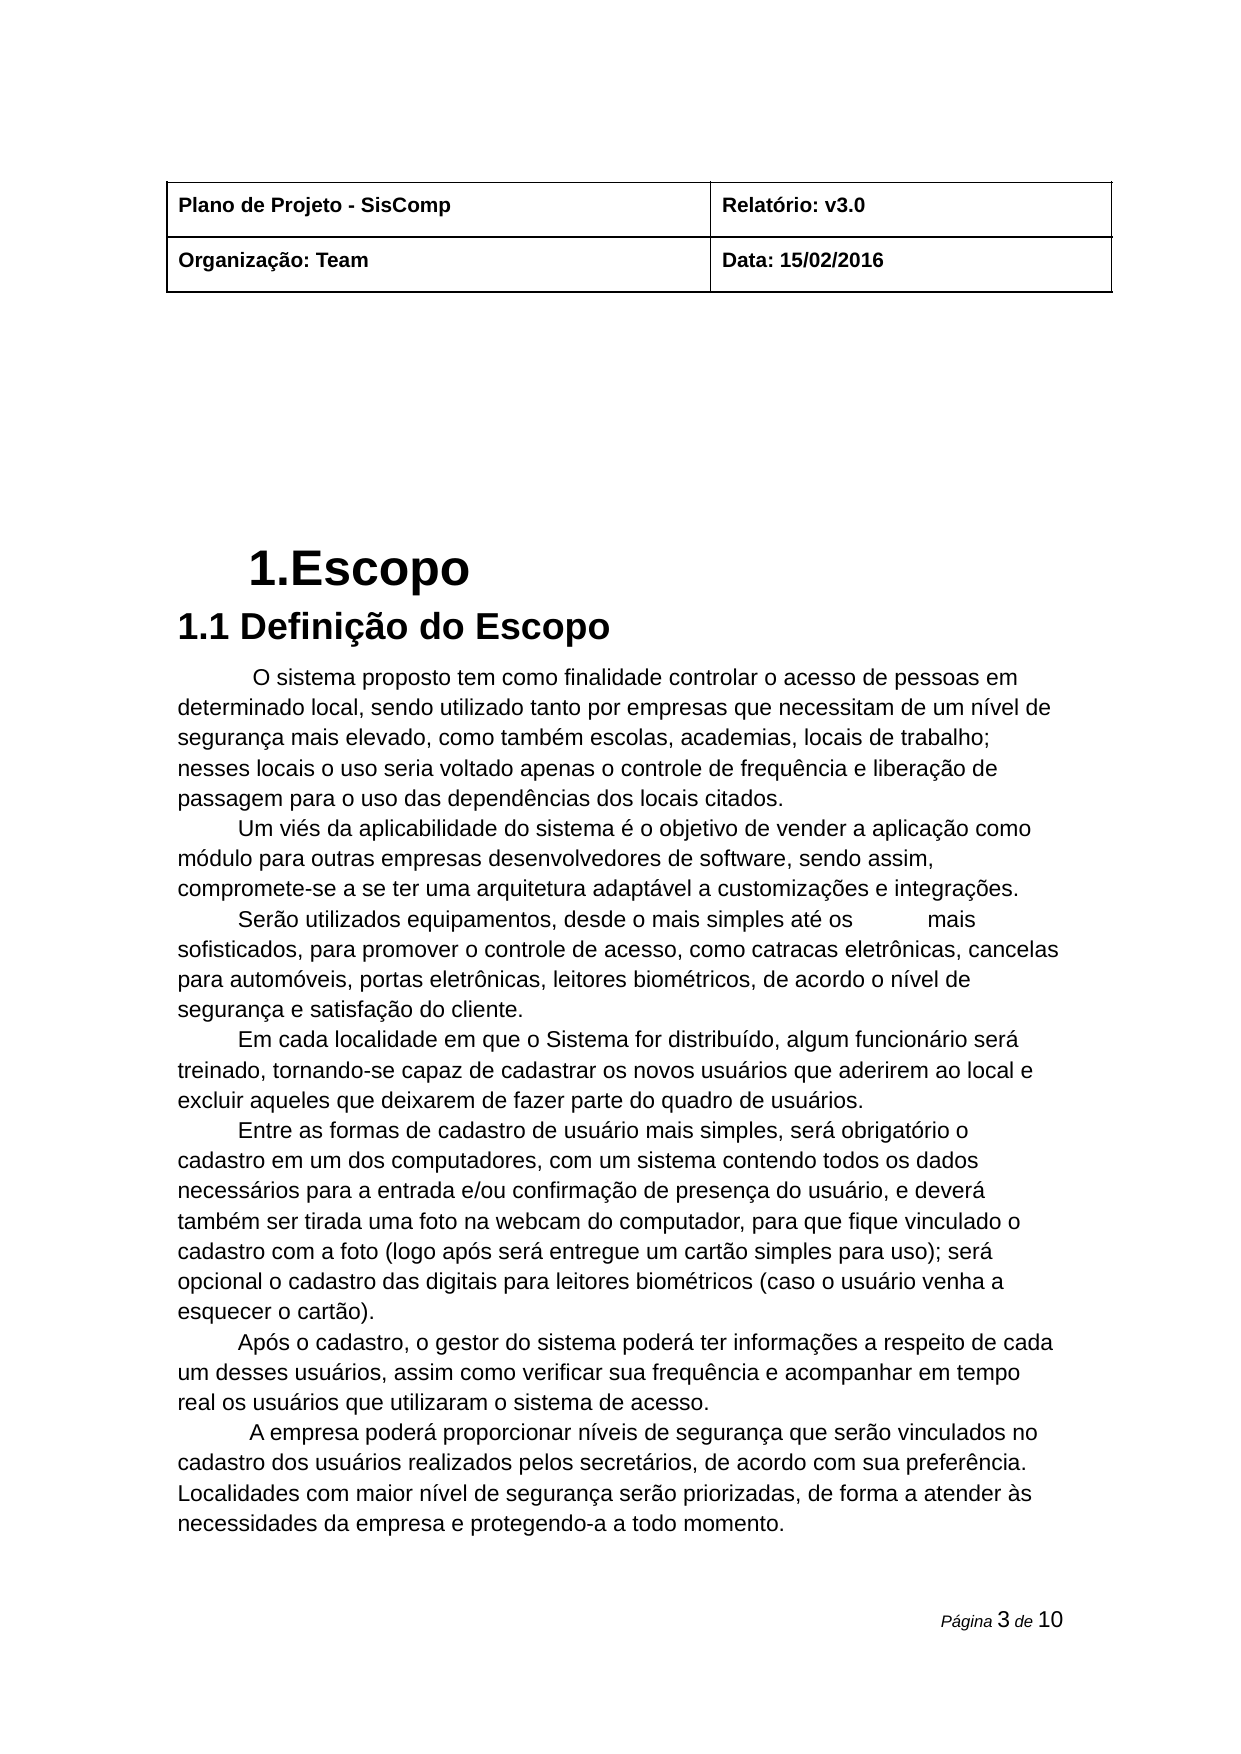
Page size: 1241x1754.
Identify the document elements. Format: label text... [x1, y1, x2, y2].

text Um viés da aplicabilidade do sistema é o objetivo de vender a aplicação como módulo para outras empresas desenvolvedores de software, sendo assim, compromete-se a se ter uma arquitetura adaptável a customizações e integrações. [177, 815, 1063, 902]
text A empresa poderá proporcionar níveis de segurança que serão vinculados no cadastro dos usuários realizados pelos secretários, de acordo com sua preferência. Localidades com maior nível de segurança serão priorizadas, de forma a atender às necessidades da empresa e protegendo-a a todo momento. [177, 1419, 1063, 1536]
text Em cada localidade em que o Sistema for distribuído, algum funcionário será treinado, tornando-se capaz de cadastrar os novos usuários que aderirem ao local e excluir aqueles que deixarem de fazer parte do quadro de usuários. [177, 1026, 1063, 1113]
text O sistema proposto tem como finalidade controlar o acesso de pessoas em determinado local, sendo utilizado tanto por empresas que necessitam de um nível de segurança mais elevado, como também escolas, academias, locais de trabalho; nesses locais o uso seria voltado apenas o controle de frequência e liberação de passagem para o uso das dependências dos locais citados. [177, 664, 1063, 811]
subtitle 1.1 Definição do Escopo [177, 604, 1063, 647]
text Serão utilizados equipamentos, desde o mais simples até os mais sofisticados, para promover o controle de acesso, como catracas eletrônicas, cancelas para automóveis, portas eletrônicas, leitores biométricos, de acordo o nível de segurança e satisfação do cliente. [177, 906, 1063, 1023]
subtitle Escopo [215, 538, 1063, 595]
text Após o cadastro, o gestor do sistema poderá ter informações a respeito de cada um desses usuários, assim como verificar sua frequência e acompanhar em tempo real os usuários que utilizaram o sistema de acesso. [177, 1328, 1063, 1415]
text Entre as formas de cadastro de usuário mais simples, será obrigatório o cadastro em um dos computadores, com um sistema contendo todos os dados necessários para a entrada e/ou confirmação de presença do usuário, e deverá também ser tirada uma foto na webcam do computador, para que fique vinculado o cadastro com a foto (logo após será entregue um cartão simples para uso); será opcional o cadastro das digitais para leitores biométricos (caso o usuário venha a esquecer o cartão). [177, 1117, 1063, 1325]
